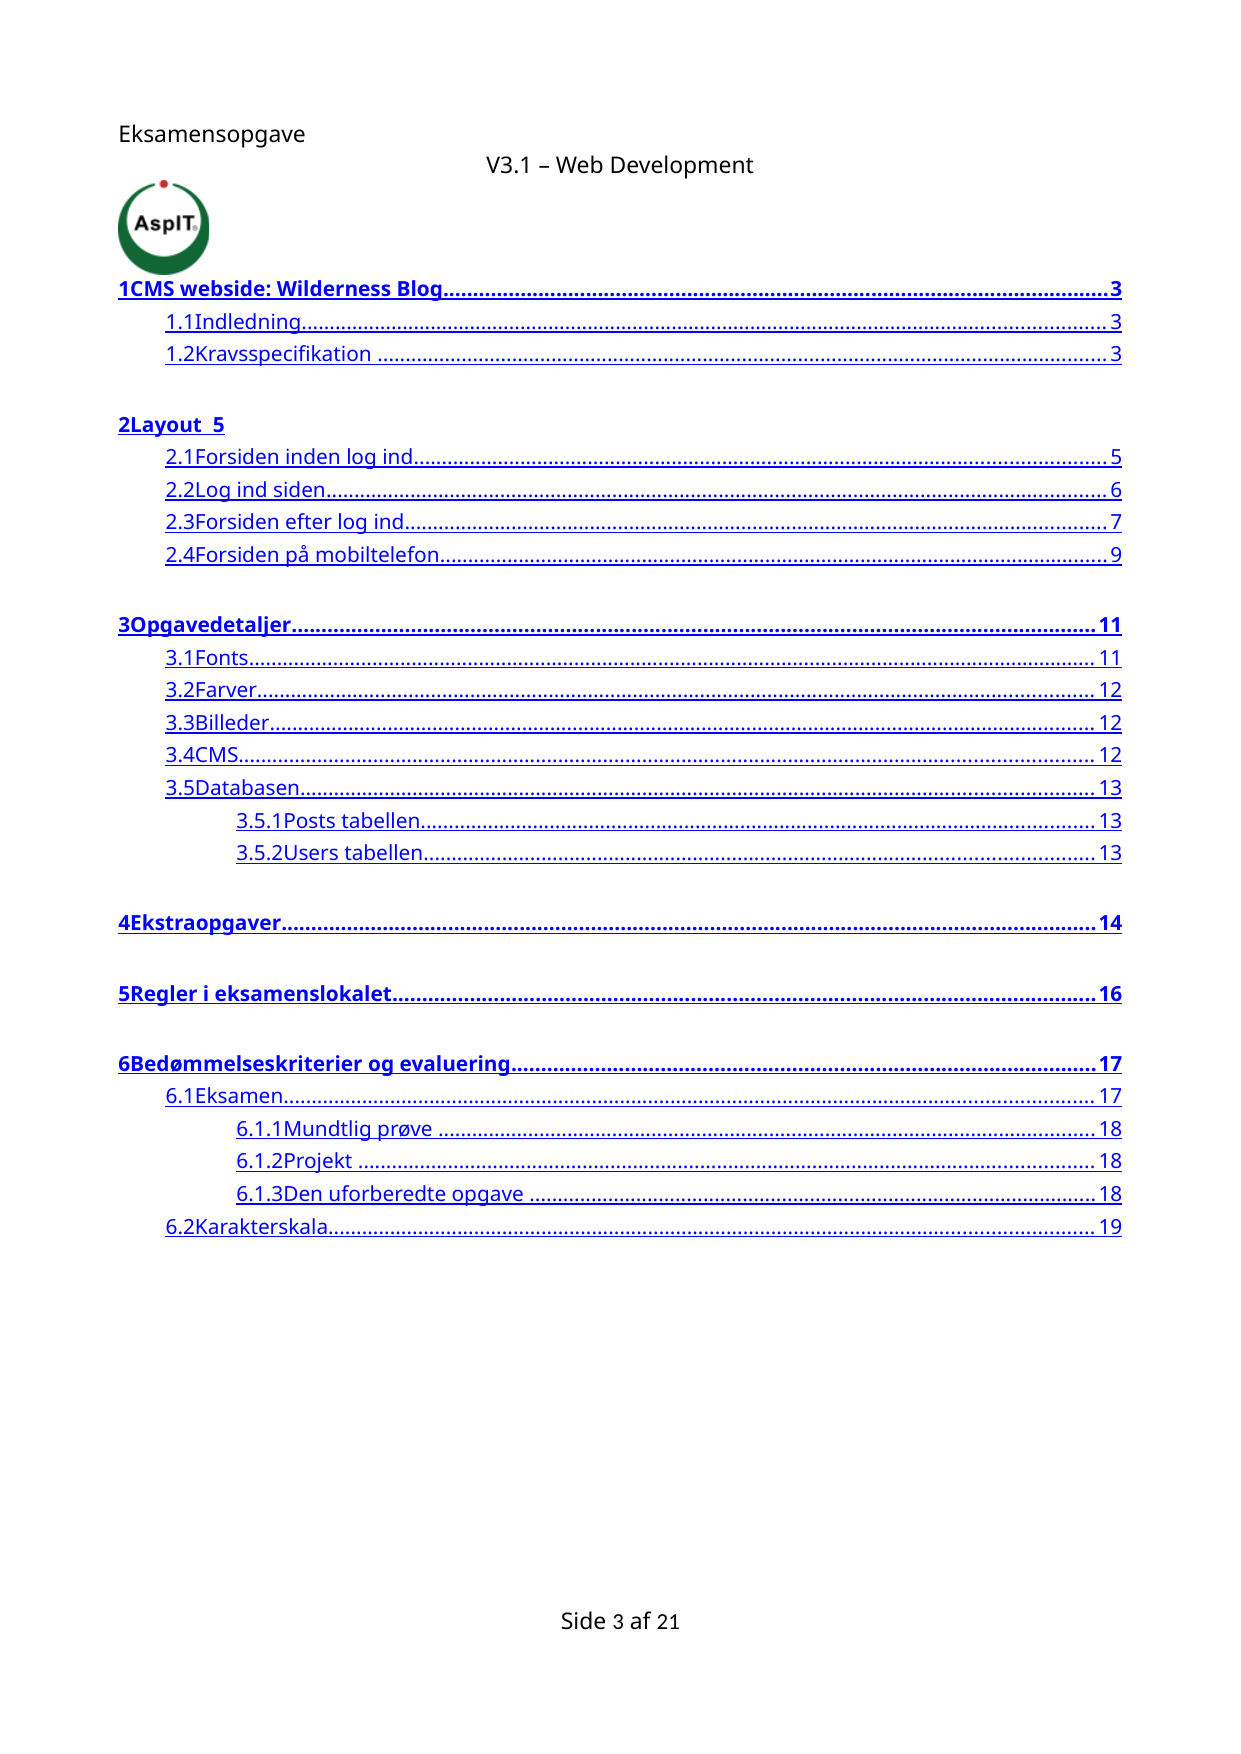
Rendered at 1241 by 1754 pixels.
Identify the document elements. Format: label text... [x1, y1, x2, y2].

text 6.1.2Projekt 18 [236, 1147, 1122, 1171]
text 5Regler i eksamenslokalet 16 [118, 979, 1122, 1003]
text 6.1.3Den uforberedte opgave 18 [236, 1179, 1122, 1203]
text 3.5Databasen 13 [165, 773, 1122, 797]
text 6.1Eksamen 17 [165, 1081, 1122, 1106]
text 2.4Forsiden på mobiltelefon 9 [165, 540, 1122, 564]
text 3Opgavedetaljer 11 [118, 610, 1122, 634]
text 2.1Forsiden inden log ind 5 [165, 442, 1122, 466]
text 6.2Karakterskala 19 [165, 1212, 1122, 1236]
text 3.5.1Posts tabellen 13 [236, 806, 1122, 830]
text 1.1Indledning 3 [165, 307, 1122, 331]
text 6.1.1Mundtlig prøve 18 [236, 1114, 1122, 1138]
text 6Bedømmelseskriterier og evaluering 17 [118, 1049, 1122, 1073]
text 3.4CMS 12 [165, 741, 1122, 765]
text 2Layout 5 [118, 410, 1122, 438]
text 3.3Billeder 12 [165, 708, 1122, 732]
text 1.2Kravsspecifikation 3 [165, 339, 1122, 364]
text 3.2Farver 12 [165, 675, 1122, 699]
text 1CMS webside: Wilderness Blog 3 [118, 274, 1122, 298]
text 4Ekstraopgaver 14 [118, 908, 1122, 933]
text 2.2Log ind siden 6 [165, 475, 1122, 499]
text 2.3Forsiden efter log ind. 7 [165, 507, 1122, 532]
text 3.1Fonts 11 [165, 643, 1122, 667]
text 3.5.2Users tabellen 13 [236, 838, 1122, 863]
